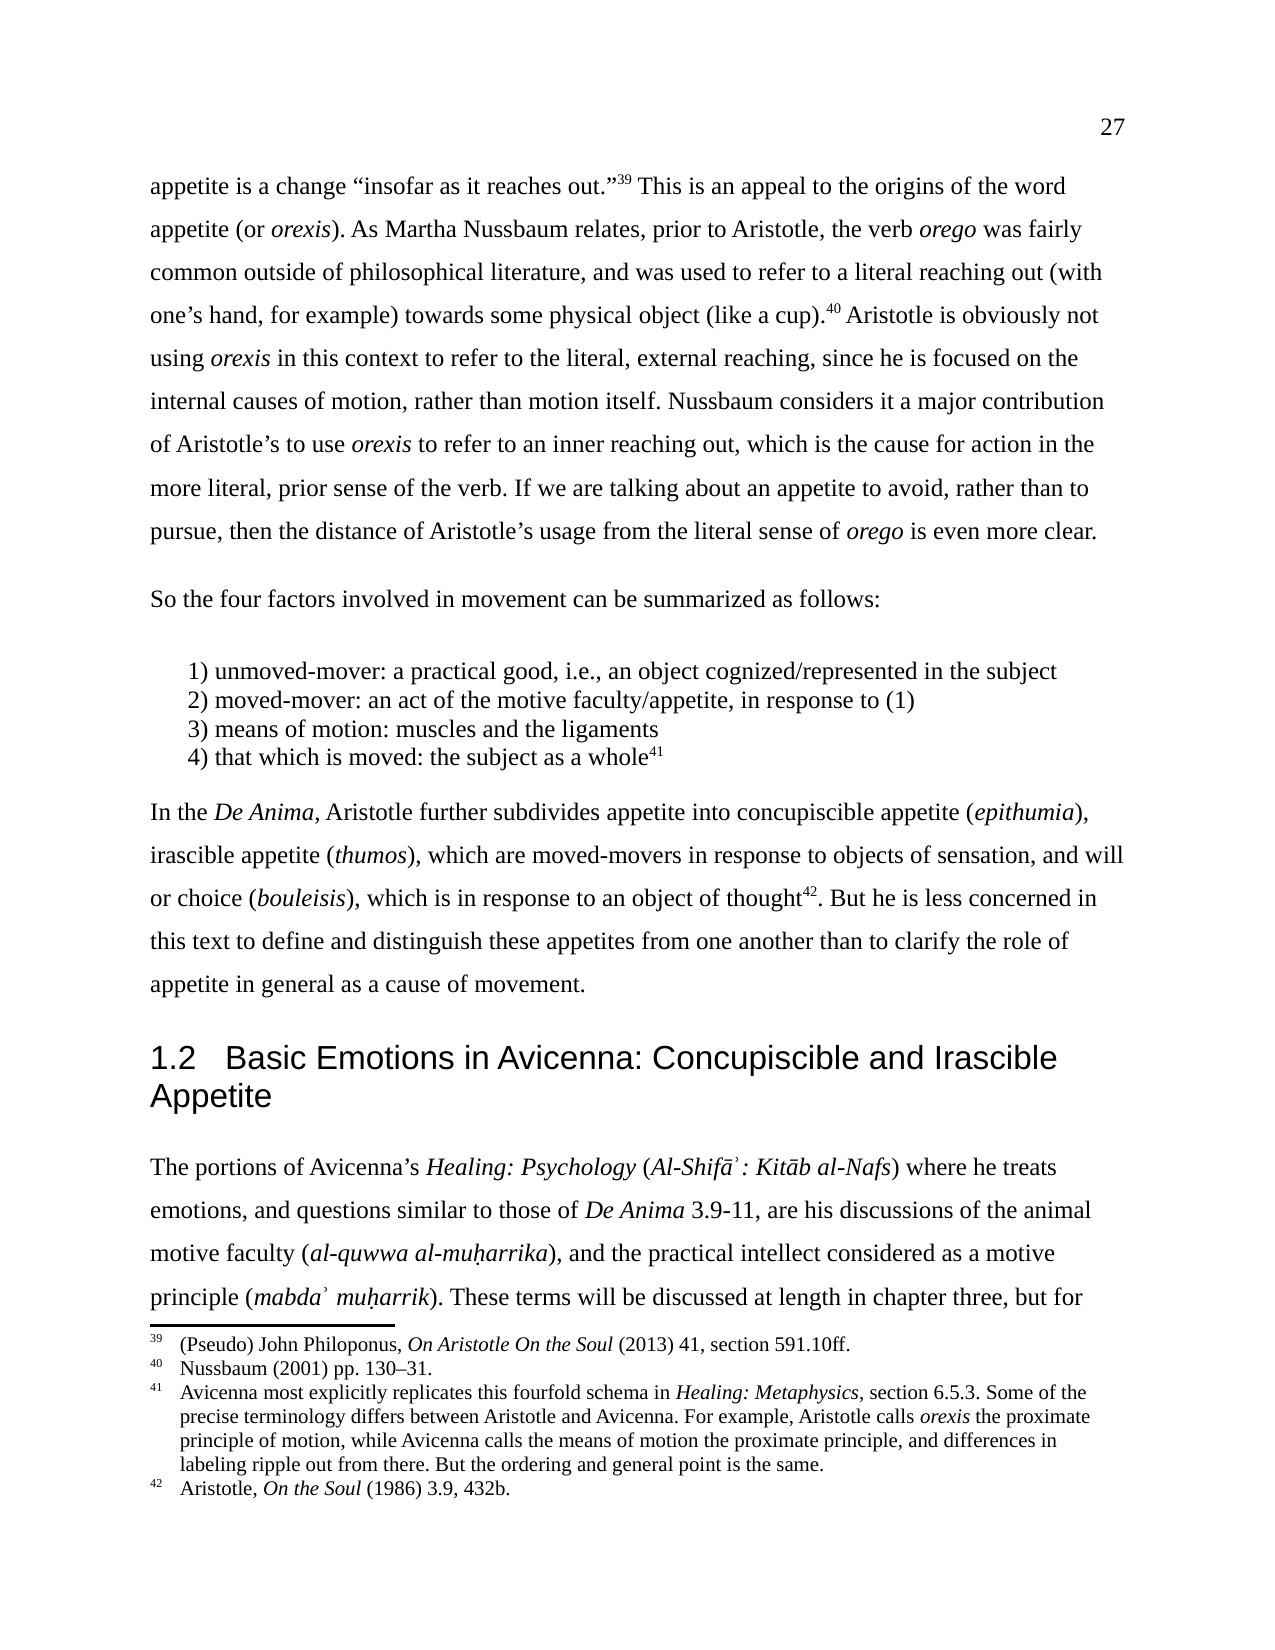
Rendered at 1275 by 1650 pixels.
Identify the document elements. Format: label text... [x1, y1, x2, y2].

text Nussbaum (2001) pp. 130–31. [150, 1356, 1125, 1380]
text 4) that which is moved: the subject as a whole [150, 742, 1125, 771]
text In the De Anima, Aristotle further subdivides appetite into concupiscible appetite (epithumia), irascible appetite (thumos), which are moved-movers in response to objects of sensation, and will or choice (bouleisis), which is in response to an object of thought. But he is less concerned in this text to define and distinguish these appetites from one another than to clarify the role of appetite in general as a cause of movement. [150, 797, 1125, 998]
text 3) means of motion: muscles and the ligaments [150, 714, 1125, 742]
text 2) moved-mover: an act of the motive faculty/appetite, in response to (1) [150, 685, 1125, 714]
text So the four factors involved in movement can be summarized as follows: [150, 584, 1125, 613]
text 1) unmoved-mover: a practical good, i.e., an object cognized/represented in the subject [150, 656, 1125, 685]
text (Pseudo) John Philoponus, On Aristotle On the Soul (2013) 41, section 591.10ff. [150, 1332, 1125, 1356]
text Aristotle, On the Soul (1986) 3.9, 432b. [150, 1476, 1125, 1500]
text Avicenna most explicitly replicates this fourfold schema in Healing: Metaphysics, section 6.5.3. Some of the precise terminology differs between Aristotle and Avicenna. For example, Aristotle calls orexis the proximate principle of motion, while Avicenna calls the means of motion the proximate principle, and differences in labeling ripple out from there. But the ordering and general point is the same. [150, 1380, 1125, 1476]
text appetite is a change “insofar as it reaches out.” This is an appeal to the origins of the word appetite (or orexis). As Martha Nussbaum relates, prior to Aristotle, the verb orego was fairly common outside of philosophical literature, and was used to refer to a literal reaching out (with one’s hand, for example) towards some physical object (like a cup). Aristotle is obviously not using orexis in this context to refer to the literal, external reaching, since he is focused on the internal causes of motion, rather than motion itself. Nussbaum considers it a major contribution of Aristotle’s to use orexis to refer to an inner reaching out, which is the cause for action in the more literal, prior sense of the verb. If we are talking about an appetite to avoid, rather than to pursue, then the distance of Aristotle’s usage from the literal sense of orego is even more clear. [150, 171, 1125, 544]
text The portions of Avicenna’s Healing: Psychology (Al-Shifāʾ: Kitāb al-Nafs) where he treats emotions, and questions similar to those of De Anima 3.9-11, are his discussions of the animal motive faculty (al-quwwa al-muḥarrika), and the practical intellect considered as a motive principle (mabdaʾ muḥarrik). These terms will be discussed at length in chapter three, but for [150, 1152, 1125, 1310]
subtitle 1.2 Basic Emotions in Avicenna: Concupiscible and Irascible Appetite [150, 1038, 1125, 1115]
